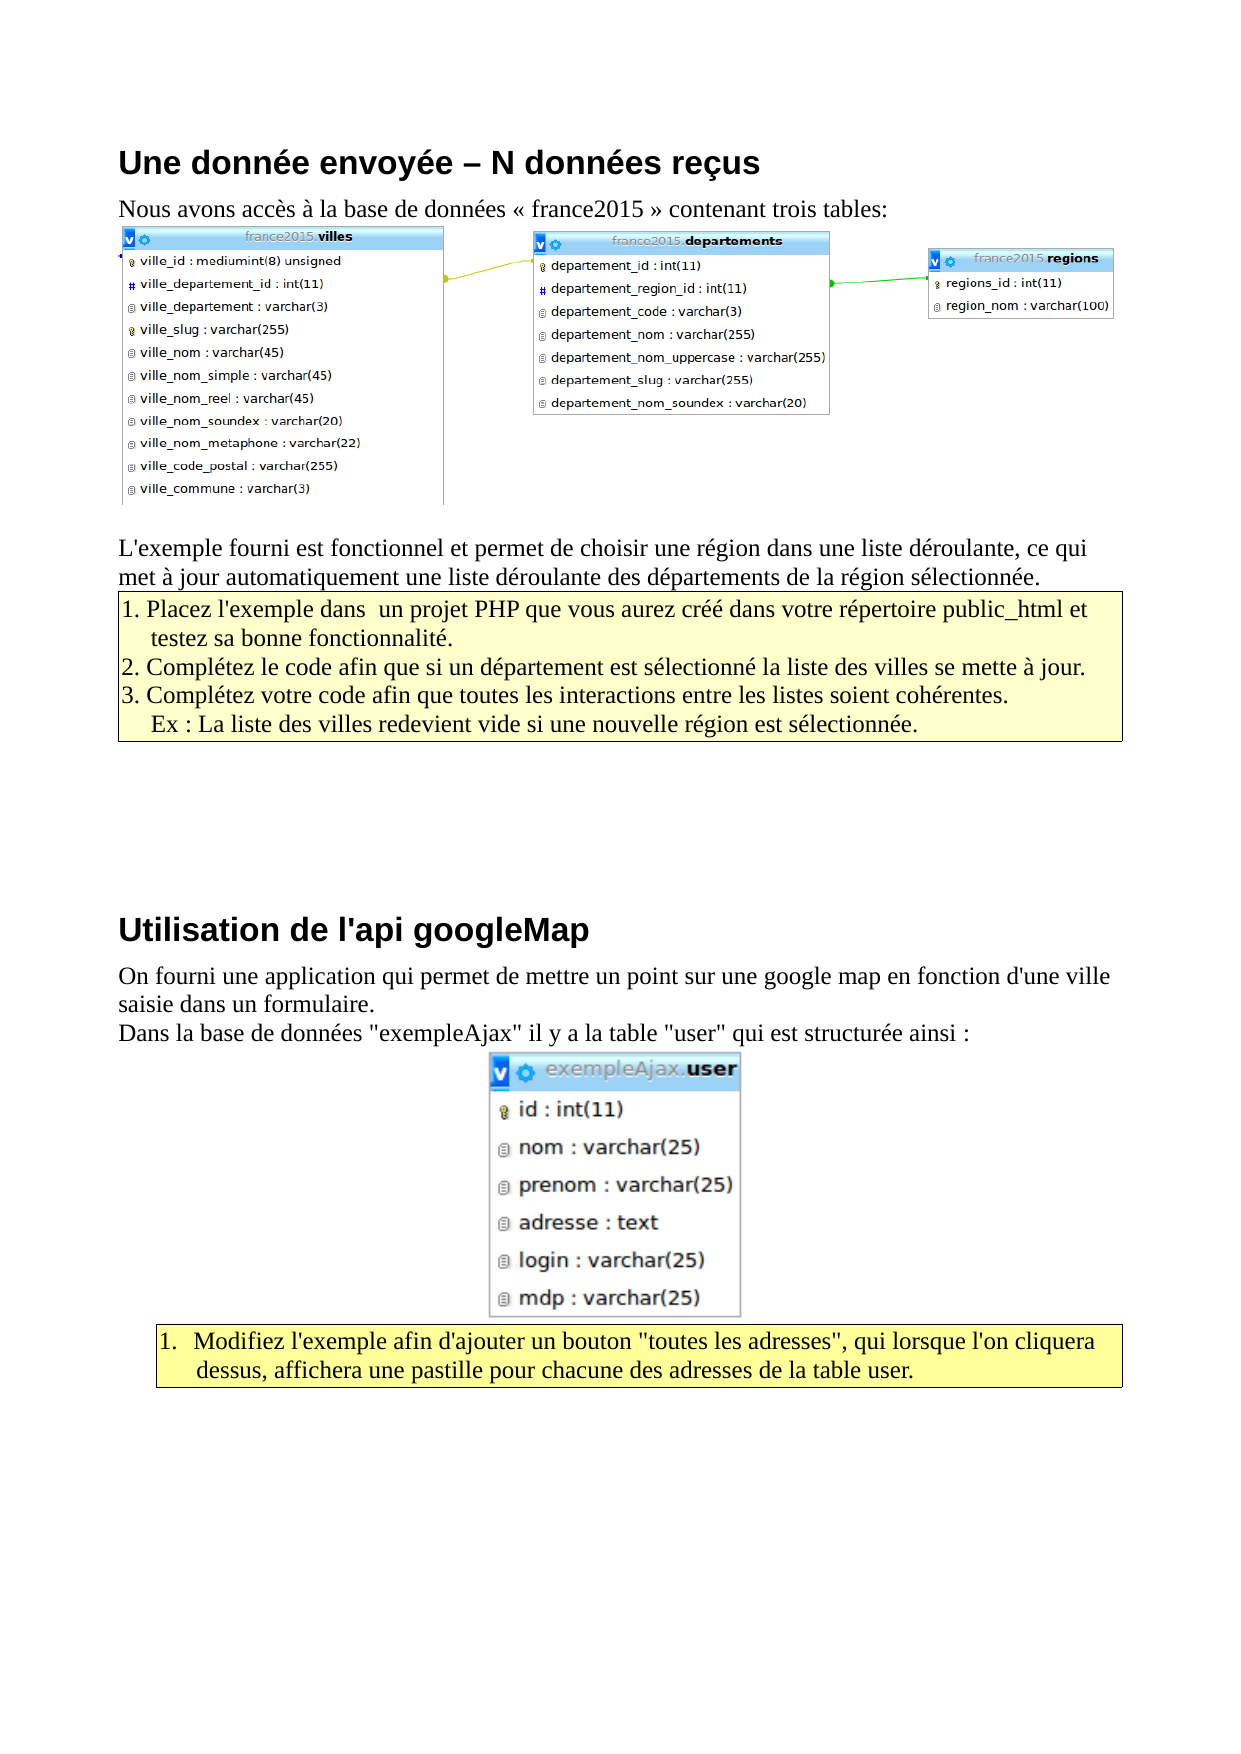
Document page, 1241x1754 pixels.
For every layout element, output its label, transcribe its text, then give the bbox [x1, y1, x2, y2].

text L'exemple fourni est fonctionnel et permet de choisir une région dans une liste déroulante, ce qui met à jour automatiquement une liste déroulante des départements de la région sélectionnée. [118, 533, 1122, 591]
text Dans la base de données "exempleAjax" il y a la table "user" qui est structurée ainsi : [118, 1018, 1122, 1047]
list Complétez votre code afin que toutes les interactions entre les listes soient cohérentes. [119, 677, 1122, 706]
list Placez l'exemple dans un projet PHP que vous aurez créé dans votre répertoire public_html et testez sa bonne fonctionnalité. [119, 592, 1122, 648]
picture [118, 223, 1122, 505]
text On fourni une application qui permet de mettre un point sur une google map en fonction d'une ville saisie dans un formulaire. [118, 961, 1122, 1018]
picture [486, 1047, 754, 1324]
list Modifiez l'exemple afin d'ajouter un bouton "toutes les adresses", qui lorsque l'on cliquera dessus, affichera une pastille pour chacune des adresses de la table user. [157, 1325, 1122, 1387]
list Ex : La liste des villes redevient vide si une nouvelle région est sélectionnée. [119, 706, 1122, 741]
list Complétez le code afin que si un département est sélectionné la liste des villes se mette à jour. [119, 648, 1122, 677]
subtitle Utilisation de l'api googleMap [118, 909, 1122, 948]
subtitle Une donnée envoyée – N données reçus [118, 143, 1122, 182]
text Nous avons accès à la base de données « france2015 » contenant trois tables: [118, 194, 1122, 223]
